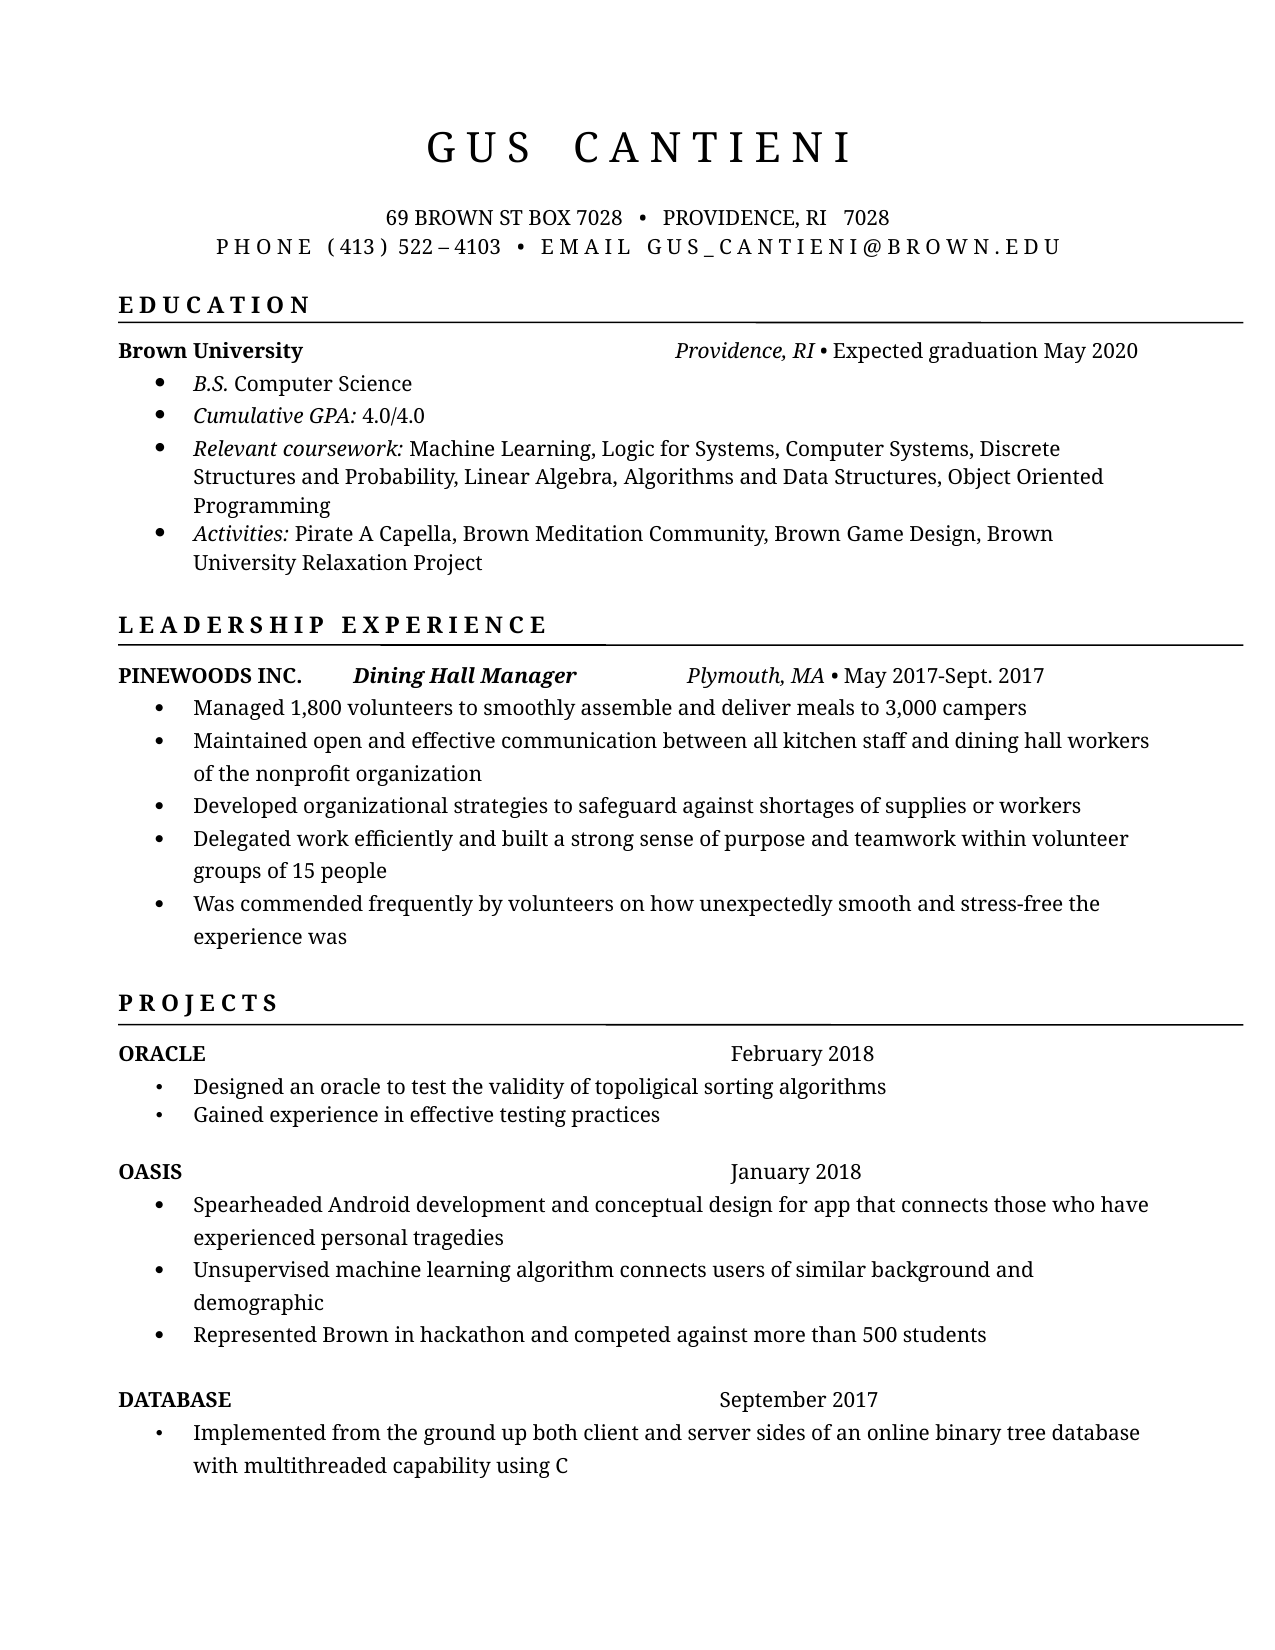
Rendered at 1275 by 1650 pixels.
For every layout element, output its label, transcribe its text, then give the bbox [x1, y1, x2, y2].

text DATABASE September 2017 [118, 1386, 1157, 1414]
list Relevant coursework: Machine Learning, Logic for Systems, Computer Systems, Discrete Structures and Probability, Linear Algebra, Algorithms and Data Structures, Object Oriented Programming [156, 434, 1157, 519]
text ORACLE February 2018 [118, 1039, 1157, 1068]
text E D U C A T I O N [118, 289, 1157, 320]
list Activities: Pirate A Capella, Brown Meditation Community, Brown Game Design, Brown University Relaxation Project [156, 519, 1157, 576]
list Unsupervised machine learning algorithm connects users of similar background and demographic [156, 1255, 1157, 1316]
text G U S C A N T I E N I [118, 118, 1157, 175]
text 69 BROWN ST BOX 7028 • PROVIDENCE, RI 7028 [118, 203, 1157, 232]
list Spearheaded Android development and conceptual design for app that connects those who have experienced personal tragedies [156, 1190, 1157, 1251]
list Delegated work efficiently and built a strong sense of purpose and teamwork within volunteer groups of 15 people [156, 824, 1157, 885]
list Represented Brown in hackathon and competed against more than 500 students [156, 1320, 1157, 1349]
list Managed 1,800 volunteers to smoothly assemble and deliver meals to 3,000 campers [156, 693, 1157, 722]
list Cumulative GPA: 4.0/4.0 [156, 401, 1157, 430]
list Maintained open and effective communication between all kitchen staff and dining hall workers of the nonprofit organization [156, 726, 1157, 787]
list Designed an oracle to test the validity of topoligical sorting algorithms [156, 1072, 1157, 1100]
text L E A D E R S H I P E X P E R I E N C E [118, 609, 1157, 640]
list Implemented from the ground up both client and server sides of an online binary tree database with multithreaded capability using C [156, 1418, 1157, 1479]
text P R O J E C T S [118, 987, 1157, 1018]
text PINEWOODS INC. Dining Hall Manager Plymouth, MA • May 2017-Sept. 2017 [118, 661, 1157, 689]
list B.S. Computer Science [156, 369, 1157, 397]
text P H O N E ( 413 ) 522 – 4103 • E M A I L G U S _ C A N T I E N I @ B R O W N . E D U [118, 232, 1157, 260]
text Brown University Providence, RI • Expected graduation May 2020 [118, 336, 1157, 364]
list Developed organizational strategies to safeguard against shortages of supplies or workers [156, 791, 1157, 820]
text OASIS January 2018 [118, 1157, 1157, 1186]
list Gained experience in effective testing practices [156, 1100, 1157, 1129]
list Was commended frequently by volunteers on how unexpectedly smooth and stress-free the experience was [156, 889, 1157, 950]
